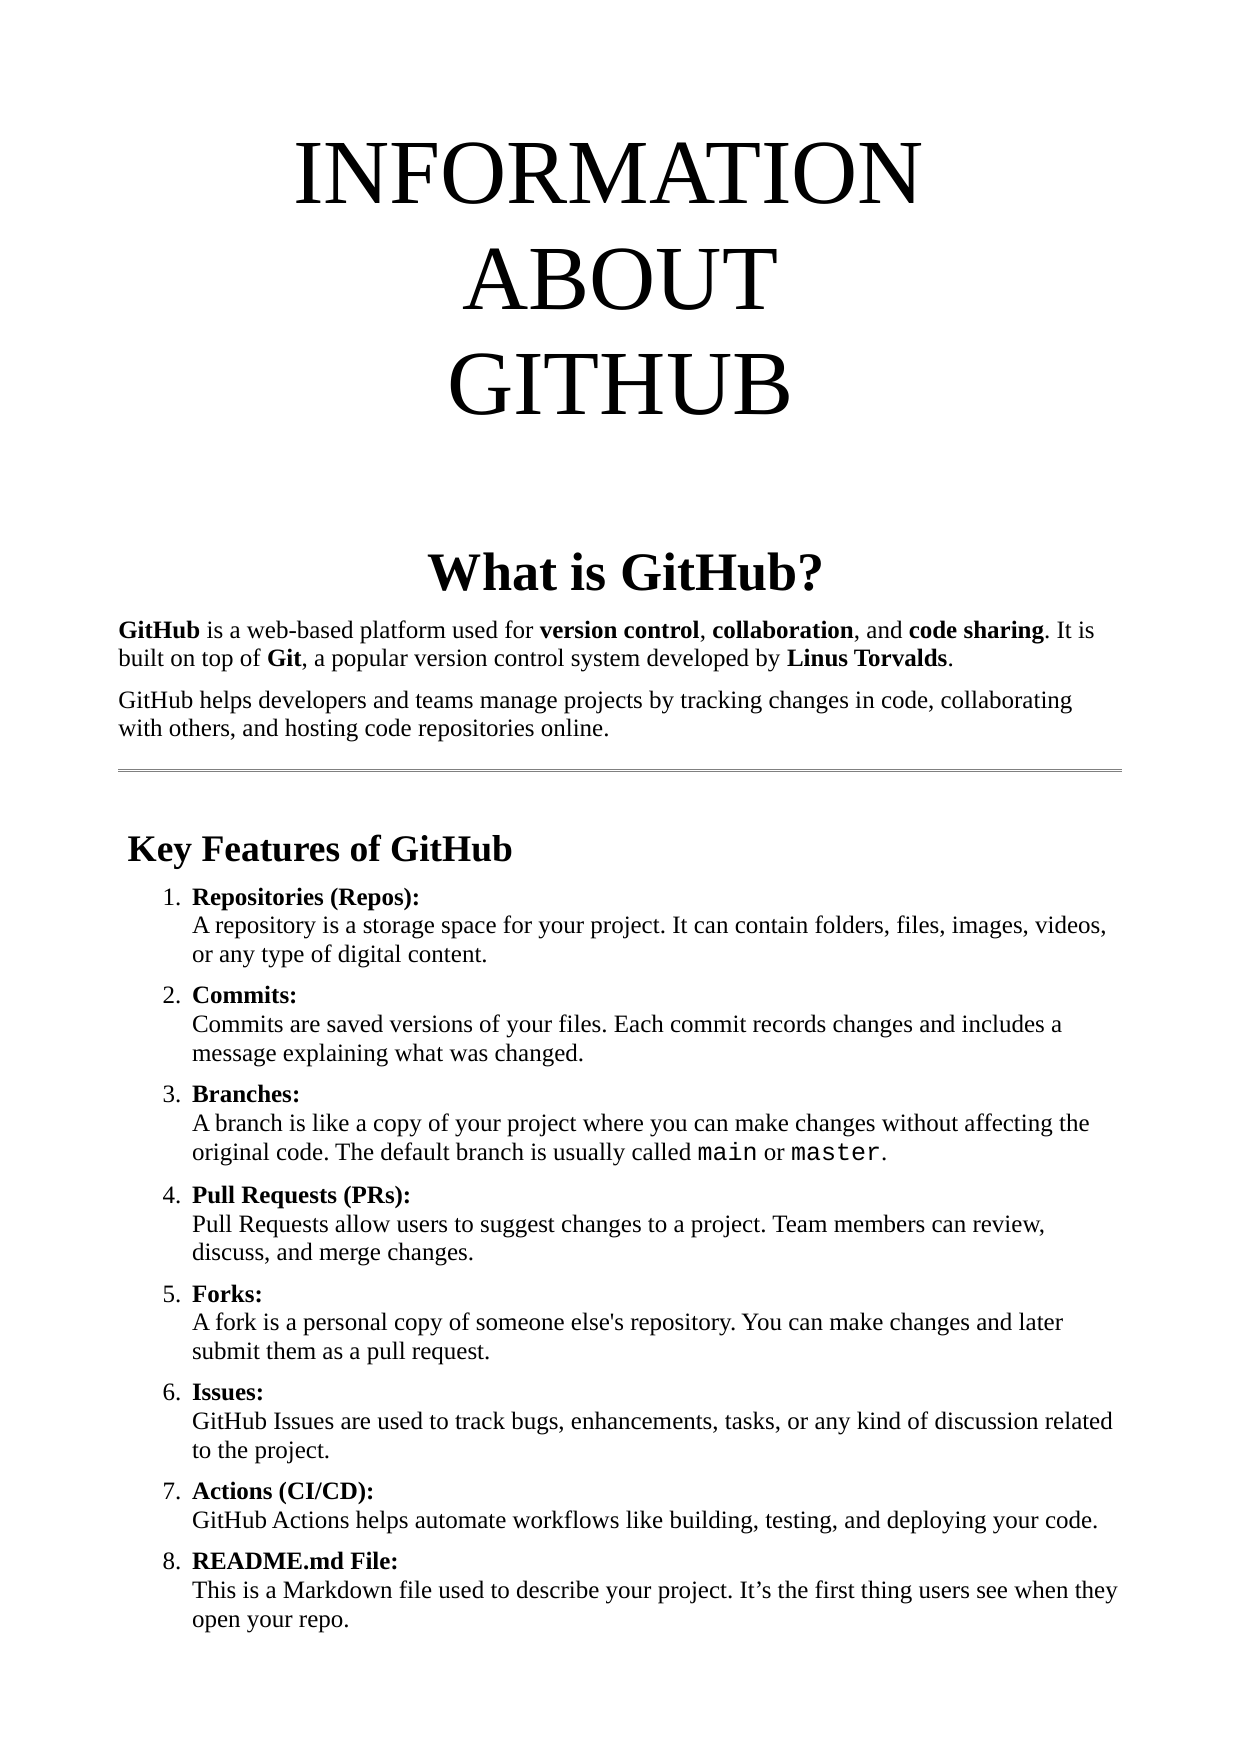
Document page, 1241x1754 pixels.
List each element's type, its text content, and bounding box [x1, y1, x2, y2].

list Issues: GitHub Issues are used to track bugs, enhancements, tasks, or any kind of discussion related to the project. [162, 1377, 1122, 1464]
list Actions (CI/CD): GitHub Actions helps automate workflows like building, testing, and deploying your code. [162, 1476, 1122, 1534]
list README.md File: This is a Markdown file used to describe your project. It’s the first thing users see when they open your repo. [162, 1546, 1122, 1632]
list Pull Requests (PRs): Pull Requests allow users to suggest changes to a project. Team members can review, discuss, and merge changes. [162, 1180, 1122, 1266]
list Branches: A branch is like a copy of your project where you can make changes without affecting the original code. The default branch is usually called main or master. [162, 1079, 1122, 1167]
list Forks: A fork is a personal copy of someone else's repository. You can make changes and later submit them as a pull request. [162, 1279, 1122, 1365]
list Repositories (Repos): A repository is a storage space for your project. It can contain folders, files, images, videos, or any type of digital content. [162, 882, 1122, 968]
subtitle What is GitHub? [118, 540, 1122, 602]
subtitle Key Features of GitHub [118, 826, 1122, 869]
list Commits: Commits are saved versions of your files. Each commit records changes and includes a message explaining what was changed. [162, 980, 1122, 1067]
text ABOUT [118, 223, 1122, 329]
text INFORMATION [118, 118, 1122, 223]
text GitHub is a web-based platform used for version control, collaboration, and code sharing. It is built on top of Git, a popular version control system developed by Linus Torvalds. [118, 615, 1122, 672]
text GitHub helps developers and teams manage projects by tracking changes in code, collaborating with others, and hosting code repositories online. [118, 685, 1122, 742]
text GITHUB [118, 329, 1122, 434]
